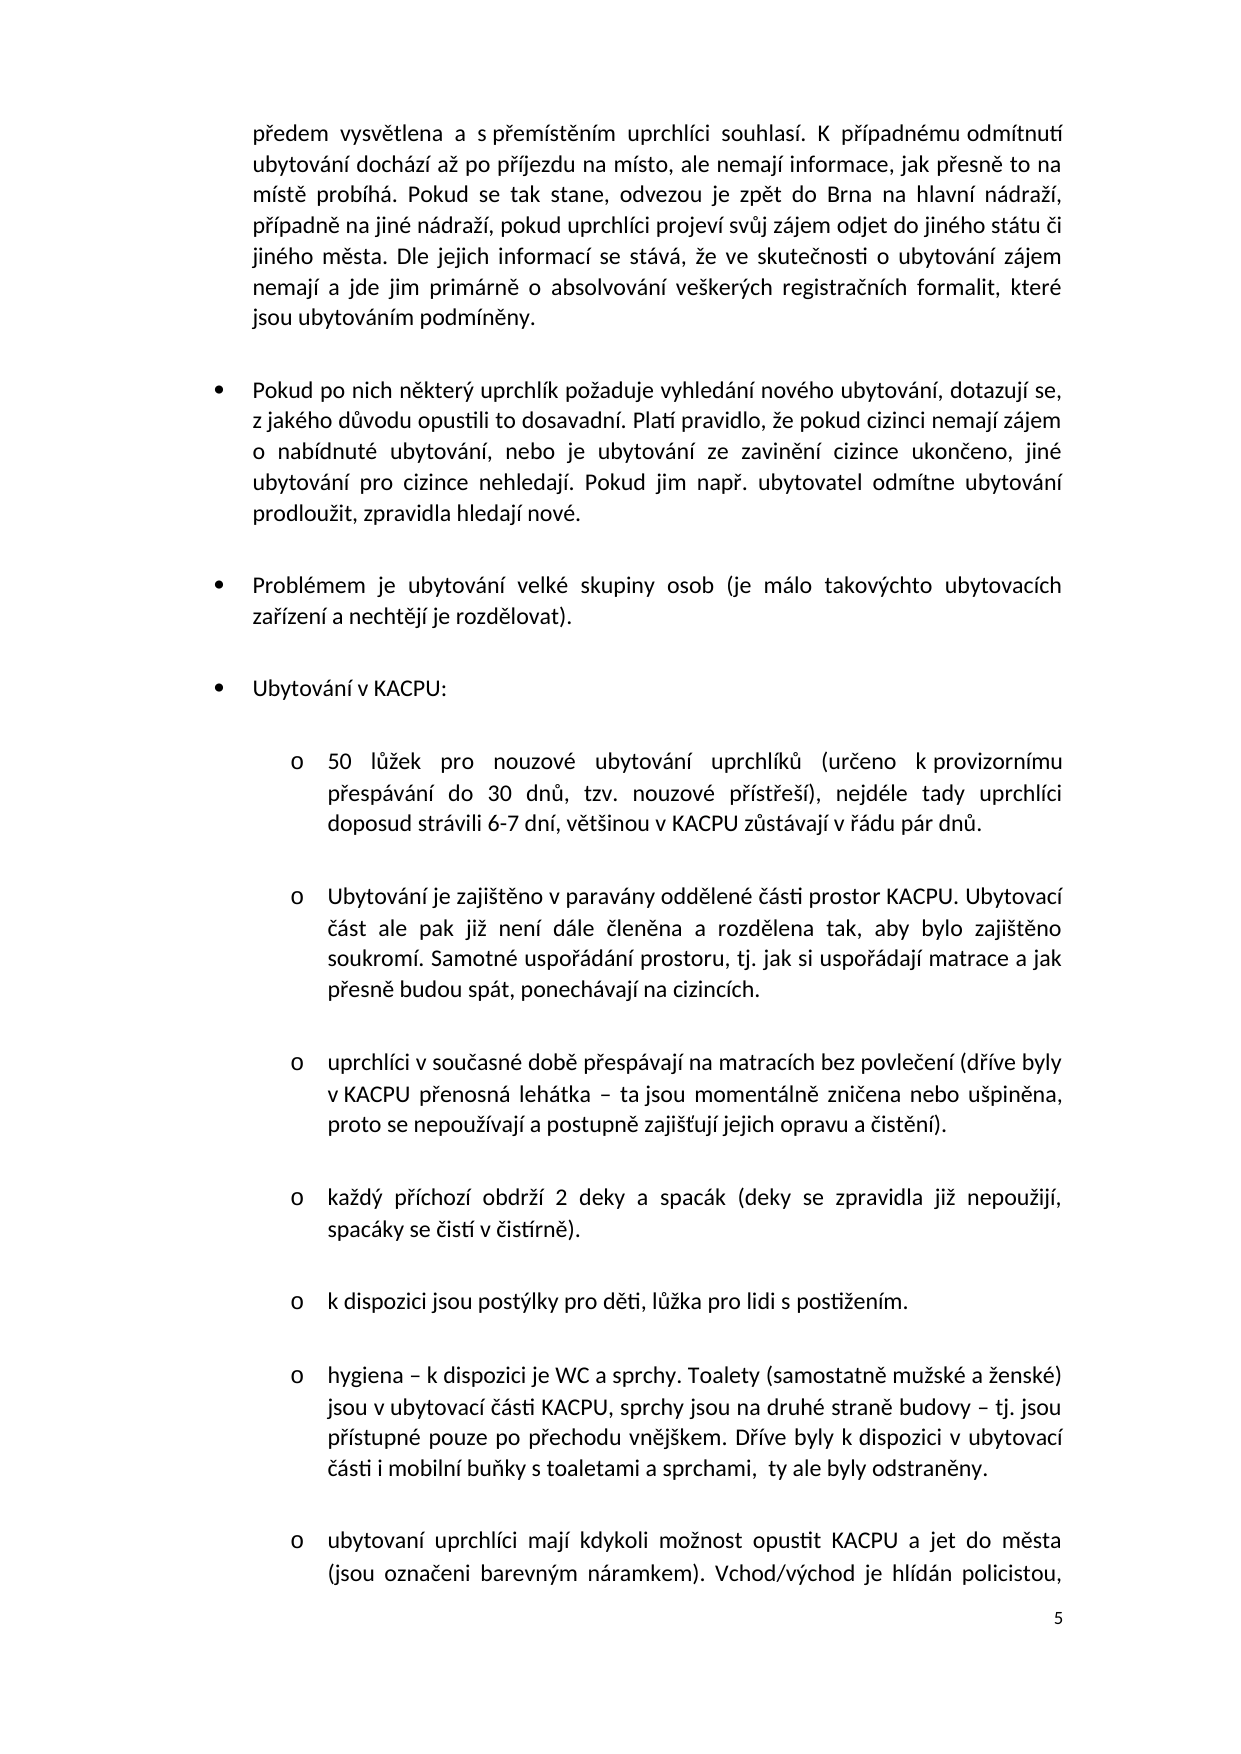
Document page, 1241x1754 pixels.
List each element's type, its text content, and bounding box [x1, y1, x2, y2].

list Ubytování je zajištěno v paravány oddělené části prostor KACPU. Ubytovací část ale pak již není dále členěna a rozdělena tak, aby bylo zajištěno soukromí. Samotné uspořádání prostoru, tj. jak si uspořádají matrace a jak přesně budou spát, ponechávají na cizincích. [290, 881, 1063, 1003]
list Problémem je ubytování velké skupiny osob (je málo takovýchto ubytovacích zařízení a nechtějí je rozdělovat). [215, 570, 1063, 630]
list předem vysvětlena a s přemístěním uprchlíci souhlasí. K případnému odmítnutí ubytování dochází až po příjezdu na místo, ale nemají informace, jak přesně to na místě probíhá. Pokud se tak stane, odvezou je zpět do Brna na hlavní nádraží, případně na jiné nádraží, pokud uprchlíci projeví svůj zájem odjet do jiného státu či jiného města. Dle jejich informací se stává, že ve skutečnosti o ubytování zájem nemají a jde jim primárně o absolvování veškerých registračních formalit, které jsou ubytováním podmíněny. [215, 118, 1063, 332]
list uprchlíci v současné době přespávají na matracích bez povlečení (dříve byly v KACPU přenosná lehátka – ta jsou momentálně zničena nebo ušpiněna, proto se nepoužívají a postupně zajišťují jejich opravu a čistění). [290, 1047, 1063, 1139]
list Pokud po nich některý uprchlík požaduje vyhledání nového ubytování, dotazují se, z jakého důvodu opustili to dosavadní. Platí pravidlo, že pokud cizinci nemají zájem o nabídnuté ubytování, nebo je ubytování ze zavinění cizince ukončeno, jiné ubytování pro cizince nehledají. Pokud jim např. ubytovatel odmítne ubytování prodloužit, zpravidla hledají nové. [215, 375, 1063, 527]
list Ubytování v KACPU: [215, 673, 1063, 703]
list každý příchozí obdrží 2 deky a spacák (deky se zpravidla již nepoužijí, spacáky se čistí v čistírně). [290, 1182, 1063, 1243]
list k dispozici jsou postýlky pro děti, lůžka pro lidi s postižením. [290, 1286, 1063, 1317]
list hygiena – k dispozici je WC a sprchy. Toalety (samostatně mužské a ženské) jsou v ubytovací části KACPU, sprchy jsou na druhé straně budovy – tj. jsou přístupné pouze po přechodu vnějškem. Dříve byly k dispozici v ubytovací části i mobilní buňky s toaletami a sprchami, ty ale byly odstraněny. [290, 1360, 1063, 1482]
list ubytovaní uprchlíci mají kdykoli možnost opustit KACPU a jet do města (jsou označeni barevným náramkem). Vchod/východ je hlídán policistou, [290, 1526, 1063, 1587]
list 50 lůžek pro nouzové ubytování uprchlíků (určeno k provizornímu přespávání do 30 dnů, tzv. nouzové přístřeší), nejdéle tady uprchlíci doposud strávili 6-7 dní, většinou v KACPU zůstávají v řádu pár dnů. [290, 746, 1063, 838]
